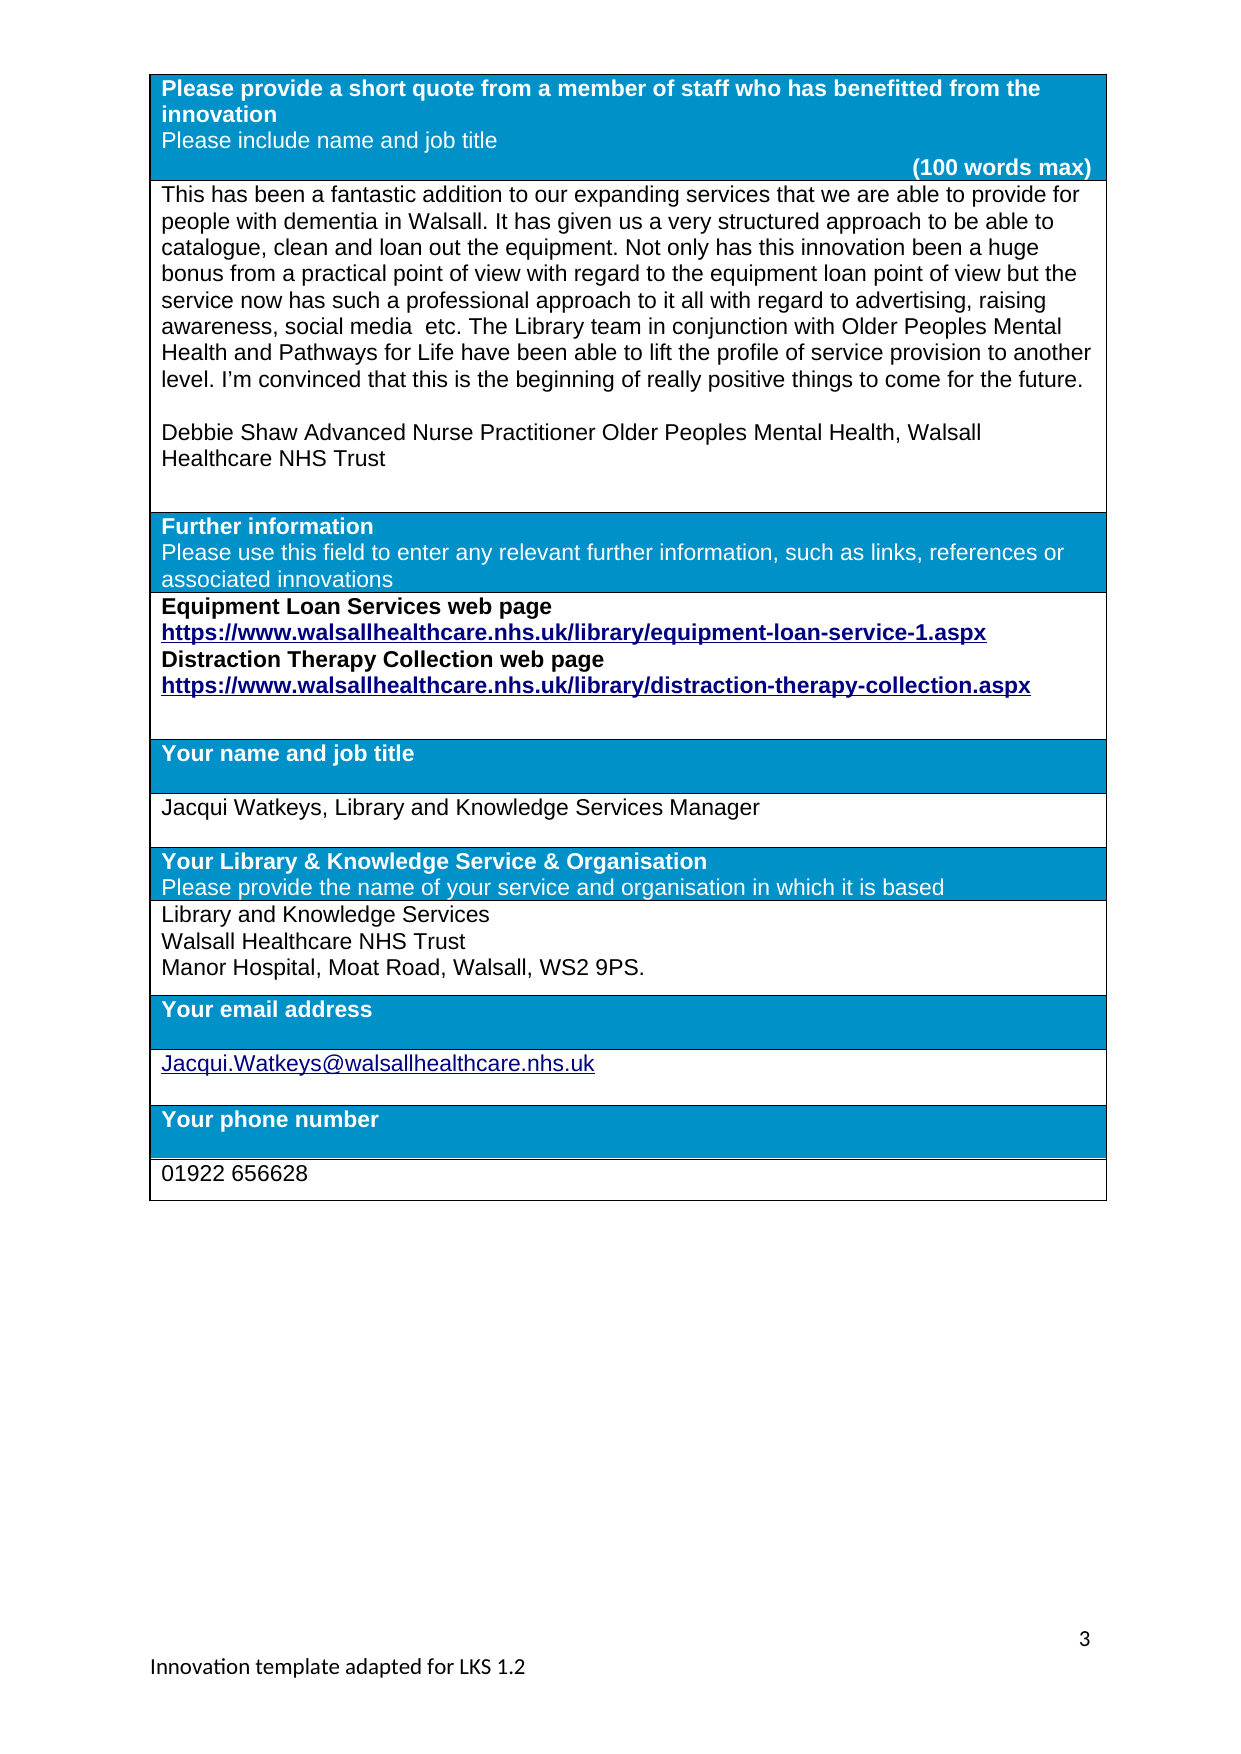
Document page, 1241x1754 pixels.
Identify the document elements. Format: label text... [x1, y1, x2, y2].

table_cell Jacqui.Watkeys@walsallhealthcare.nhs.uk [151, 1050, 1106, 1105]
table_cell Jacqui Watkeys, Library and Knowledge Services Manager in HEE [151, 794, 1106, 847]
table_cell Your Library & Knowledge Service & Organisation Please provide the name of your service and organisation in which it is based [151, 848, 1106, 900]
table_cell Your name and job title [151, 740, 1106, 793]
table_cell Your email address [151, 996, 1106, 1049]
table_cell Further information Please use this field to enter any relevant further information, such as links, references or associated innovations [151, 513, 1106, 592]
table_cell Please provide a short quote from a member of staff who has benefitted from the innovation Please include name and job title (100 words max) [151, 75, 1106, 180]
table_cell 01922 656628 [151, 1160, 1106, 1200]
table_cell Equipment Loan Services web page https://www.walsallhealthcare.nhs.uk/library/equipment-loan-service-1.aspx Distraction Therapy Collection web page https://www.walsallhealthcare.nhs.uk/library/distraction-therapy-collection.aspx [151, 593, 1106, 739]
table_cell Library and Knowledge Services Walsall Healthcare NHS Trust Manor Hospital, Moat Road, Walsall, WS2 9PS. [151, 901, 1106, 995]
table_cell This has been a fantastic addition to our expanding services that we are able to provide for people with dementia in Walsall. It has given us a very structured approach to be able to catalogue, clean and loan out the equipment. Not only has this innovation been a huge bonus from a practical point of view with regard to the equipment loan point of view but the service now has such a professional approach to it all with regard to advertising, raising awareness, social media etc. The Library team in conjunction with Older Peoples Mental Health and Pathways for Life have been able to lift the profile of service provision to another level. I’m convinced that this is the beginning of really positive things to come for the future. Debbie Shaw Advanced Nurse Practitioner Older Peoples Mental Health, Walsall Healthcare NHS Trust [151, 181, 1106, 512]
table_cell Your phone number [151, 1106, 1106, 1158]
